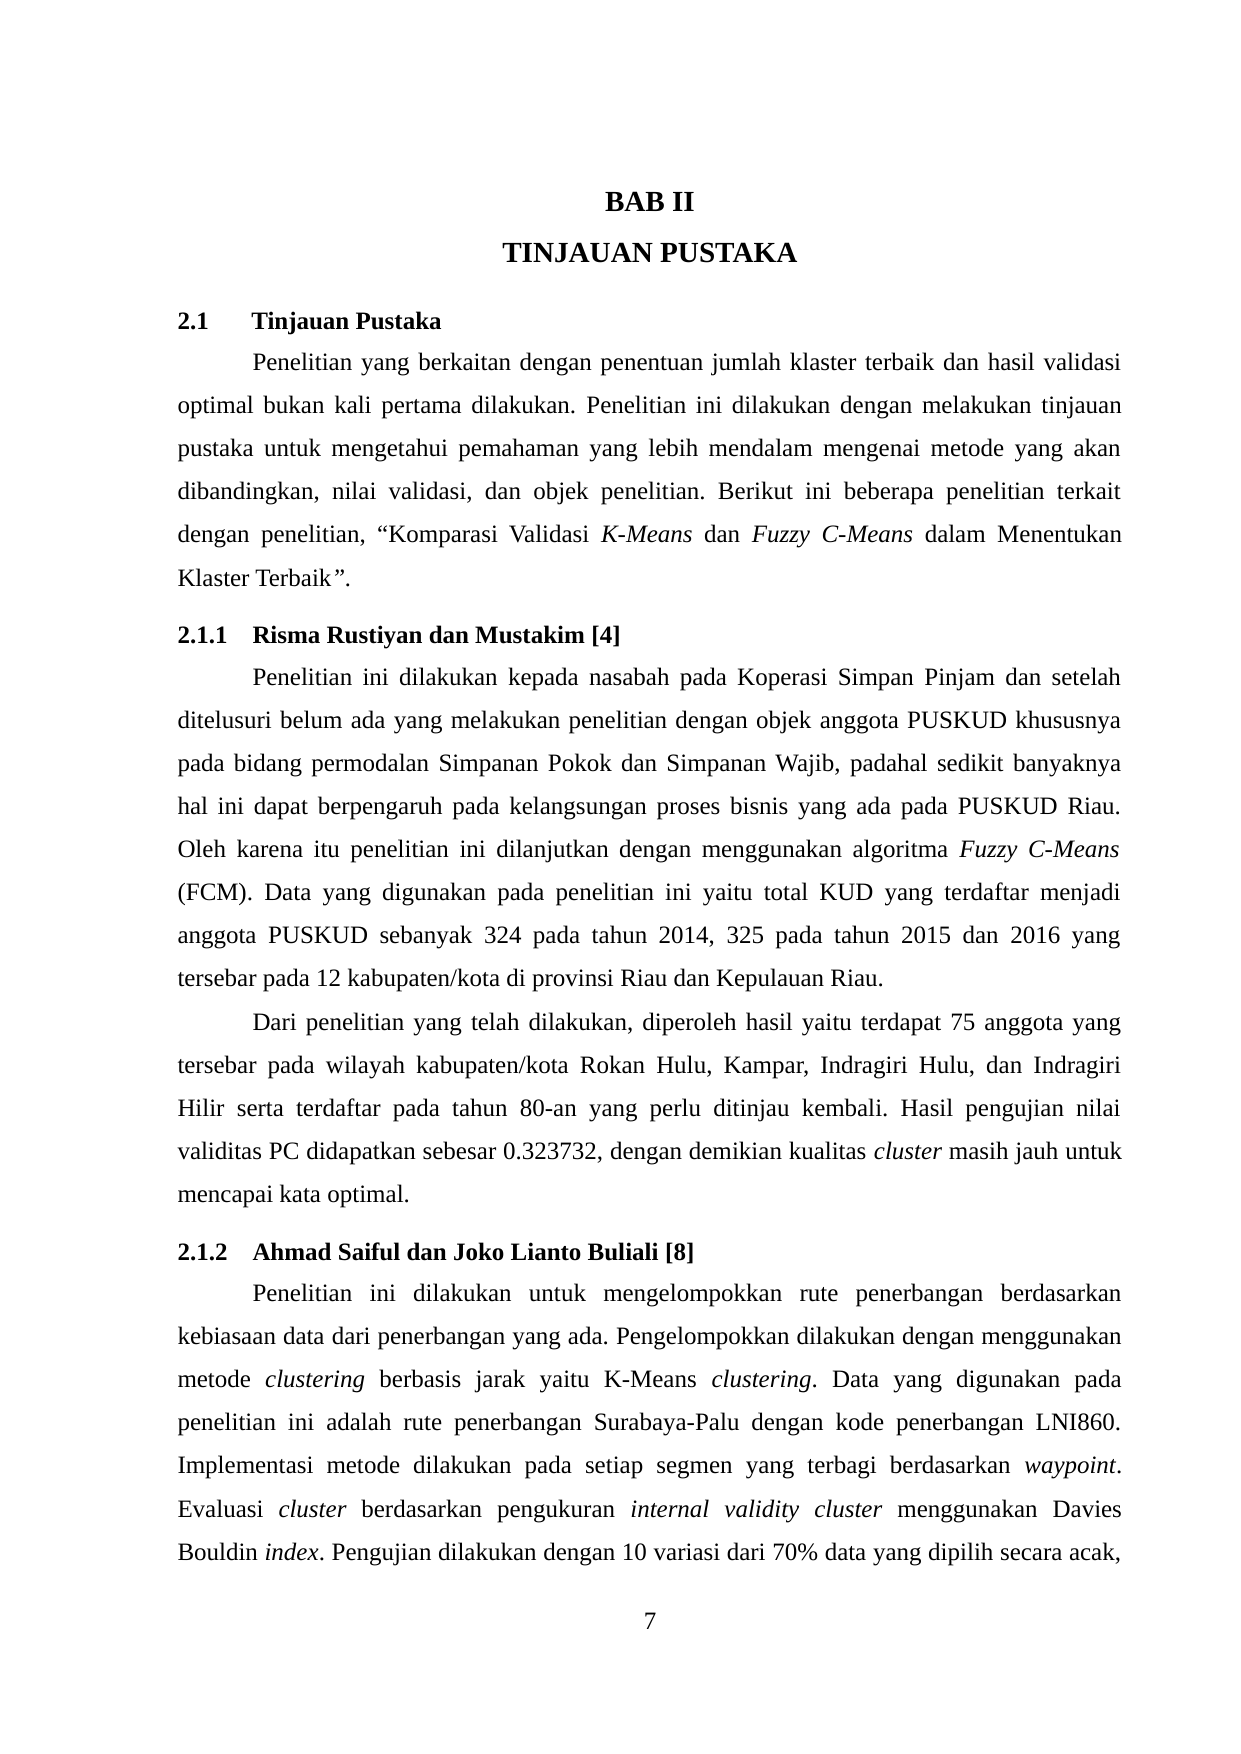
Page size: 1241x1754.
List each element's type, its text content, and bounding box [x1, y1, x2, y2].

subtitle Ahmad Saiful dan Joko Lianto Buliali [8]⁠ [177, 1237, 1122, 1266]
subtitle Risma Rustiyan dan Mustakim [4]⁠ [177, 620, 1122, 649]
subtitle Tinjauan Pustaka [177, 306, 1122, 334]
text Penelitian ini dilakukan untuk mengelompokkan rute penerbangan berdasarkan kebiasaan data dari penerbangan yang ada. Pengelompokkan dilakukan dengan menggunakan metode clustering berbasis jarak yaitu K-Means clustering. Data yang digunakan pada penelitian ini adalah rute penerbangan Surabaya-Palu dengan kode penerbangan LNI860. Implementasi metode dilakukan pada setiap segmen yang terbagi berdasarkan waypoint. Evaluasi cluster berdasarkan pengukuran internal validity cluster menggunakan Davies Bouldin index. Pengujian dilakukan dengan 10 variasi dari 70% data yang dipilih secara acak, [177, 1278, 1122, 1566]
text Penelitian ini dilakukan kepada nasabah pada Koperasi Simpan Pinjam dan setelah ditelusuri belum ada yang melakukan penelitian dengan objek anggota PUSKUD khususnya pada bidang permodalan Simpanan Pokok dan Simpanan Wajib, padahal sedikit banyaknya hal ini dapat berpengaruh pada kelangsungan proses bisnis yang ada pada PUSKUD Riau. Oleh karena itu penelitian ini dilanjutkan dengan menggunakan algoritma Fuzzy C-Means (FCM). Data yang digunakan pada penelitian ini yaitu total KUD yang terdaftar menjadi anggota PUSKUD sebanyak 324 pada tahun 2014, 325 pada tahun 2015 dan 2016 yang tersebar pada 12 kabupaten/kota di provinsi Riau dan Kepulauan Riau. [177, 662, 1122, 992]
text Dari penelitian yang telah dilakukan, diperoleh hasil yaitu terdapat 75 anggota yang tersebar pada wilayah kabupaten/kota Rokan Hulu, Kampar, Indragiri Hulu, dan Indragiri Hilir serta terdaftar pada tahun 80-an yang perlu ditinjau kembali. Hasil pengujian nilai validitas PC didapatkan sebesar 0.323732, dengan demikian kualitas cluster masih jauh untuk mencapai kata optimal. [177, 1007, 1122, 1208]
text Penelitian yang berkaitan dengan penentuan jumlah klaster terbaik dan hasil validasi optimal bukan kali pertama dilakukan. Penelitian ini dilakukan dengan melakukan tinjauan pustaka untuk mengetahui pemahaman yang lebih mendalam mengenai metode yang akan dibandingkan, nilai validasi, dan objek penelitian. Berikut ini beberapa penelitian terkait dengan penelitian, “Komparasi Validasi K-Means dan Fuzzy C-Means dalam Menentukan Klaster Terbaik”. [177, 347, 1122, 591]
text BAB II [177, 184, 1122, 218]
subtitle TINJAUAN PUSTAKA [177, 177, 1122, 182]
text TINJAUAN PUSTAKA [177, 235, 1122, 268]
